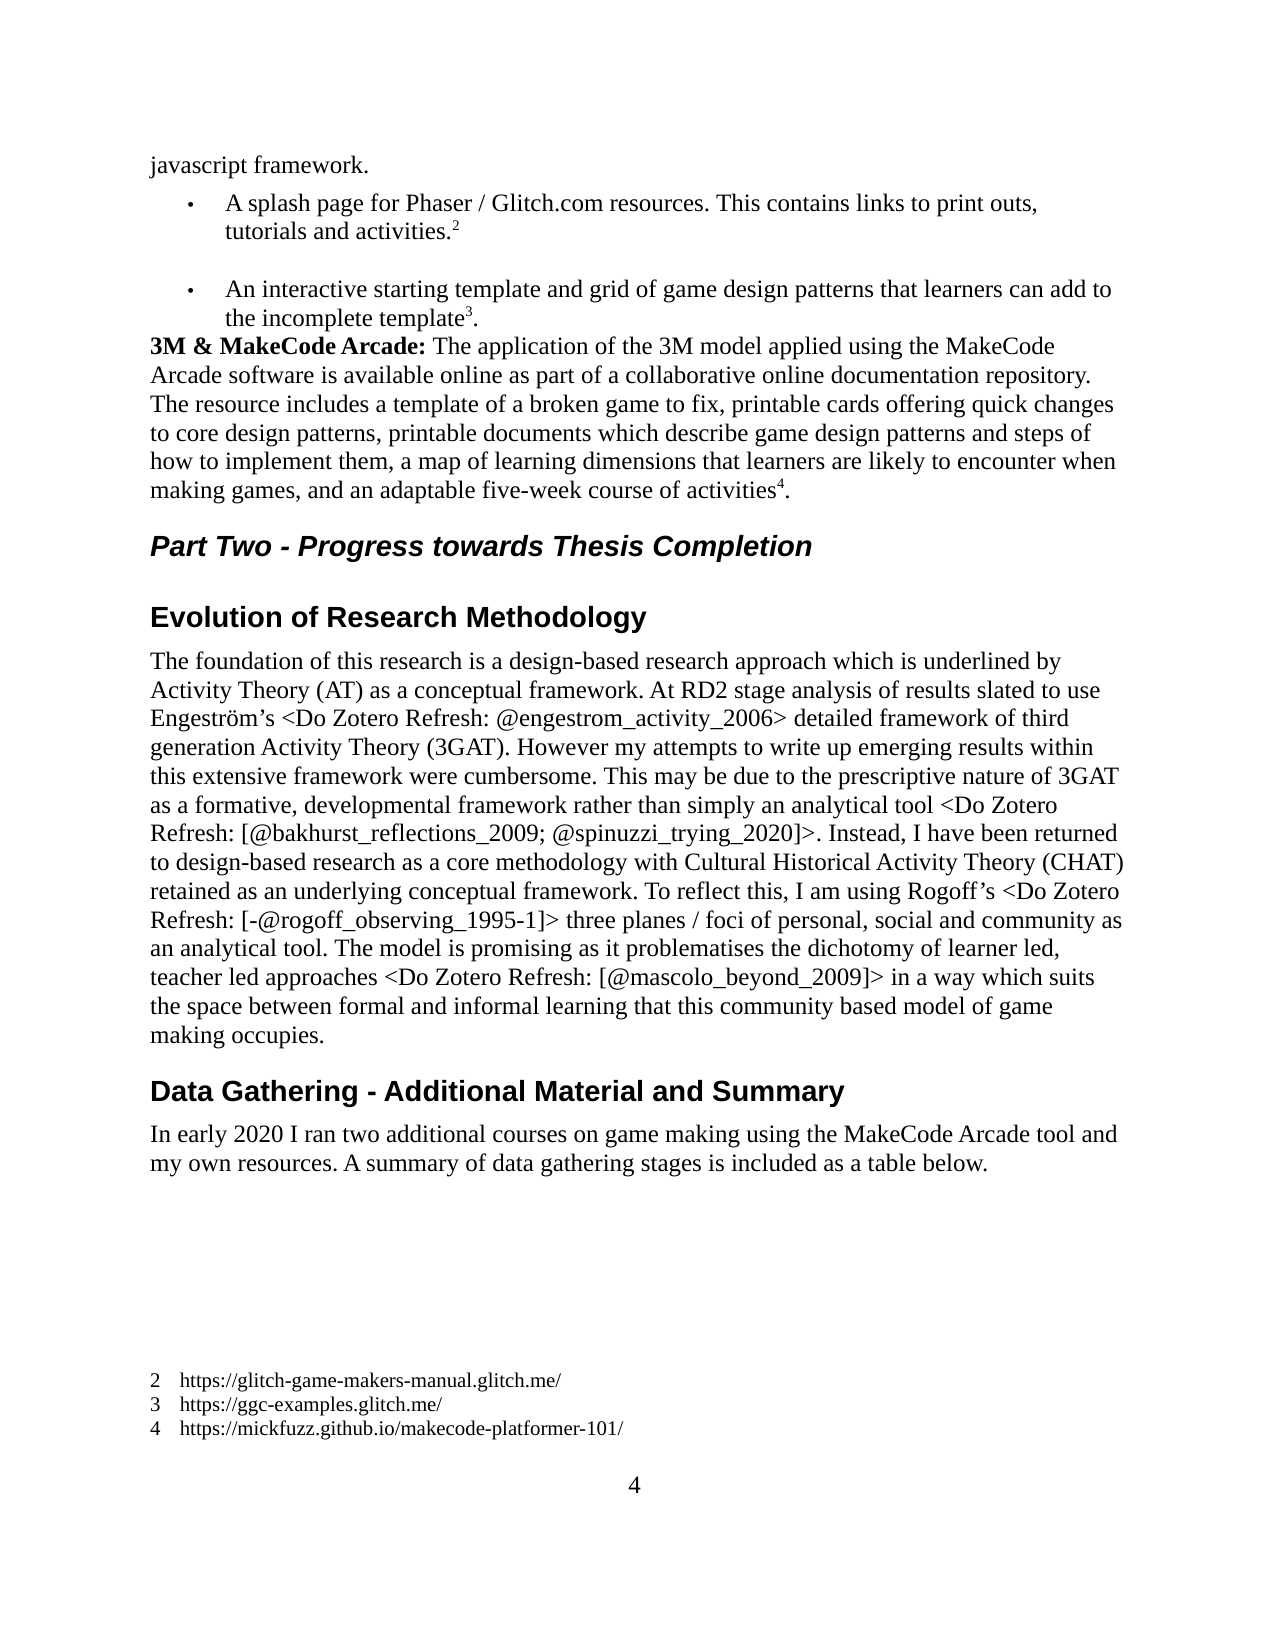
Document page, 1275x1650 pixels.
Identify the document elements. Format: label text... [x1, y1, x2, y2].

list An interactive starting template and grid of game design patterns that learners can add to the incomplete template. [187, 274, 1125, 331]
subtitle Data Gathering - Additional Material and Summary [150, 1073, 1125, 1107]
subtitle Part Two - Progress towards Thesis Completion [150, 529, 1125, 562]
text 3M & MakeCode Arcade: The application of the 3M model applied using the MakeCode Arcade software is available online as part of a collaborative online documentation repository. The resource includes a template of a broken game to fix, printable cards offering quick changes to core design patterns, printable documents which describe game design patterns and steps of how to implement them, a map of learning dimensions that learners are likely to encounter when making games, and an adaptable five-week course of activities. [150, 331, 1125, 504]
text javascript framework. [150, 150, 1125, 179]
text In early 2020 I ran two additional courses on game making using the MakeCode Arcade tool and my own resources. A summary of data gathering stages is included as a table below. [150, 1119, 1125, 1177]
text The foundation of this research is a design-based research approach which is underlined by Activity Theory (AT) as a conceptual framework. At RD2 stage analysis of results slated to use Engeström’s <Do Zotero Refresh: @engestrom_activity_2006> detailed framework of third generation Activity Theory (3GAT). However my attempts to write up emerging results within this extensive framework were cumbersome. This may be due to the prescriptive nature of 3GAT as a formative, developmental framework rather than simply an analytical tool <Do Zotero Refresh: [@bakhurst_reflections_2009; @spinuzzi_trying_2020]>. Instead, I have been returned to design-based research as a core methodology with Cultural Historical Activity Theory (CHAT) retained as an underlying conceptual framework. To reflect this, I am using Rogoff’s <Do Zotero Refresh: [-@rogoff_observing_1995-1]> three planes / foci of personal, social and community as an analytical tool. The model is promising as it problematises the dichotomy of learner led, teacher led approaches <Do Zotero Refresh: [@mascolo_beyond_2009]> in a way which suits the space between formal and informal learning that this community based model of game making occupies. [150, 646, 1125, 1048]
text https://mickfuzz.github.io/makecode-platformer-101/ [150, 1416, 1125, 1440]
list https://ggc-examples.glitch.me/ [150, 1392, 1125, 1416]
list https://glitch-game-makers-manual.glitch.me/ [150, 1368, 1125, 1392]
list A splash page for Phaser / Glitch.com resources. This contains links to print outs, tutorials and activities. [187, 188, 1125, 274]
subtitle Evolution of Research Methodology [150, 600, 1125, 633]
